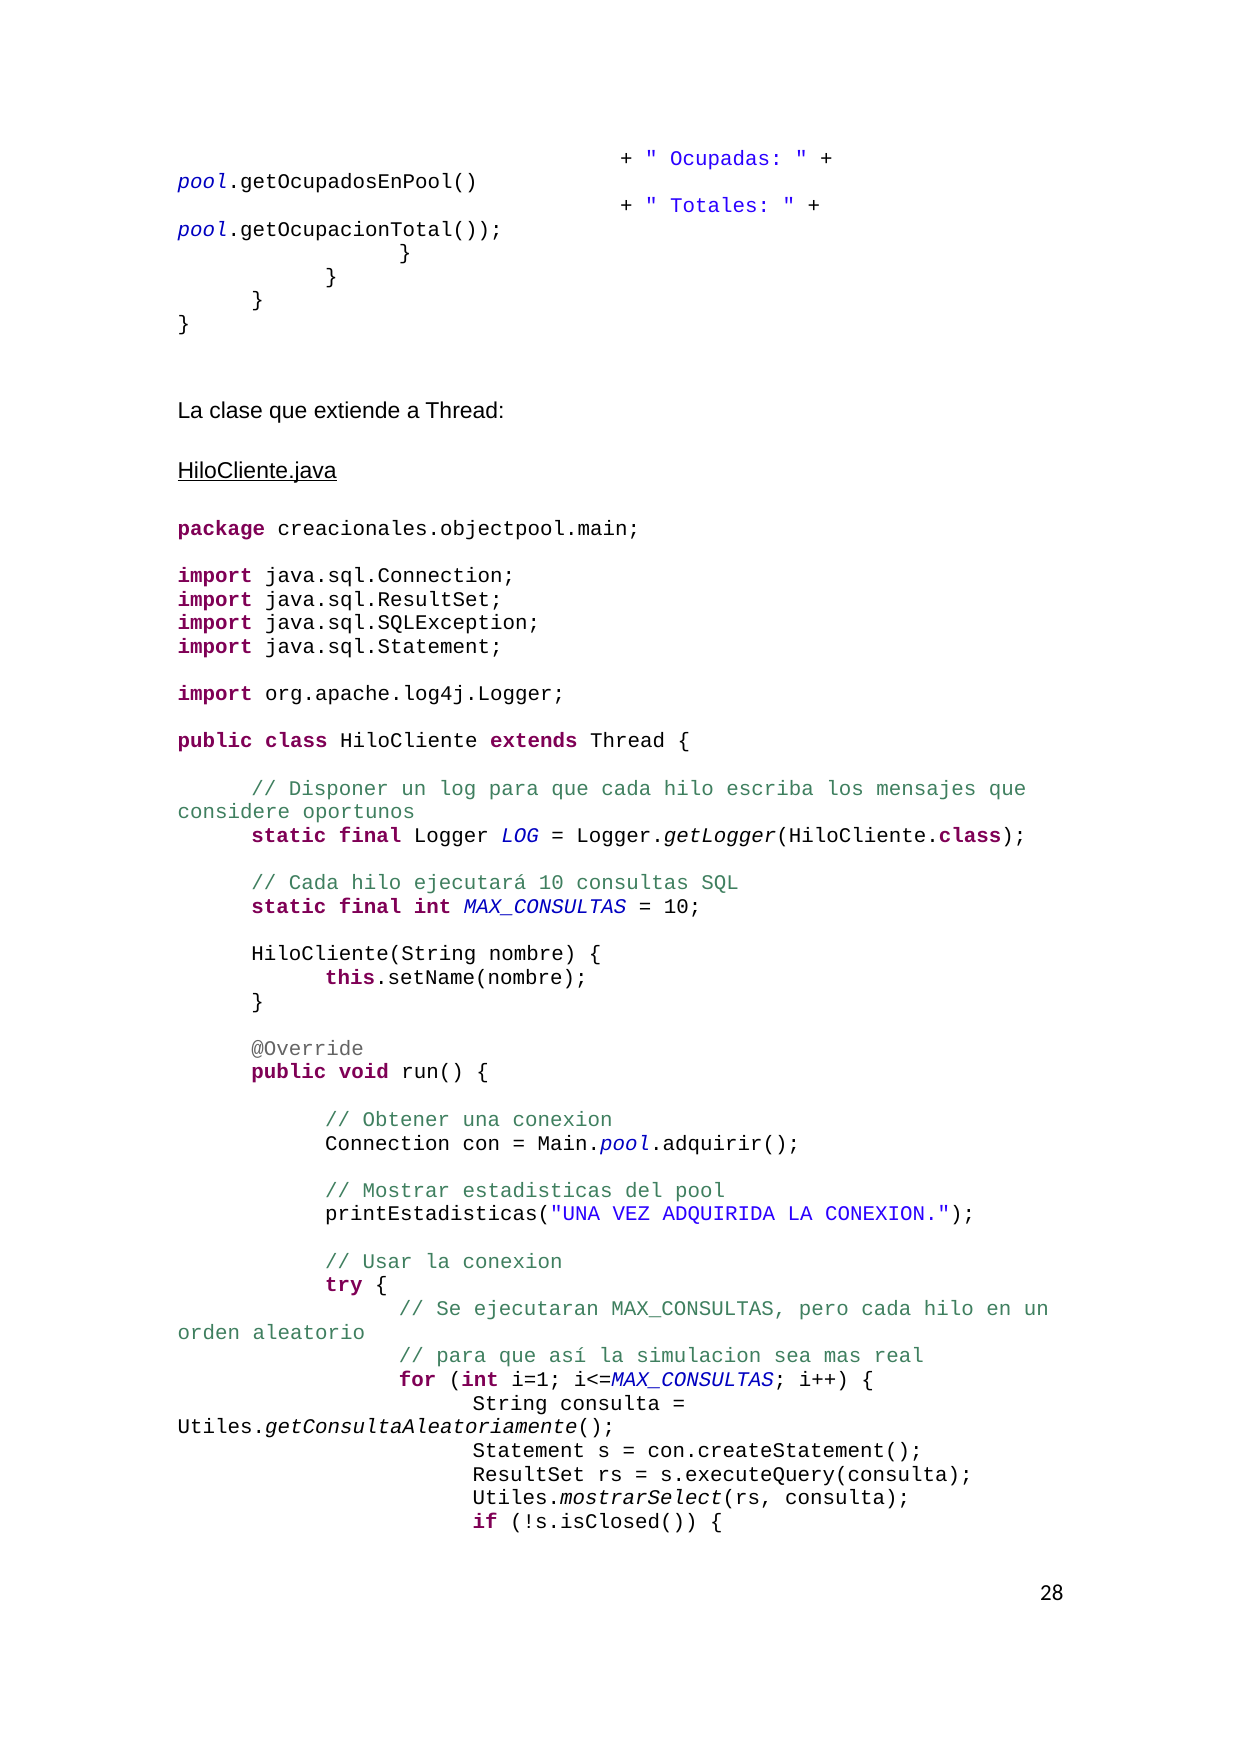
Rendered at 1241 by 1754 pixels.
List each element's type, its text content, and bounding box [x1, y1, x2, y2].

text public class HiloCliente extends Thread { [177, 731, 1063, 754]
text + " Totales: " + pool.getOcupacionTotal()); [177, 195, 1063, 242]
text + " Ocupadas: " + pool.getOcupadosEnPool() [177, 148, 1063, 195]
text // Se ejecutaran MAX_CONSULTAS, pero cada hilo en un orden aleatorio [177, 1298, 1063, 1345]
text } [177, 991, 1063, 1014]
text } [177, 289, 1063, 313]
text @Override [177, 1038, 1063, 1062]
text HiloCliente(String nombre) { [177, 943, 1063, 967]
text // Mostrar estadisticas del pool [177, 1180, 1063, 1203]
text public void run() { [177, 1062, 1063, 1085]
text import org.apache.log4j.Logger; [177, 683, 1063, 707]
text import java.sql.Statement; [177, 636, 1063, 659]
text if (!s.isClosed()) { [177, 1511, 1063, 1534]
text package creacionales.objectpool.main; [177, 518, 1063, 541]
text import java.sql.ResultSet; [177, 589, 1063, 612]
text HiloCliente.java [177, 457, 1063, 484]
text ResultSet rs = s.executeQuery(consulta); [177, 1463, 1063, 1487]
text // Usar la conexion [177, 1251, 1063, 1274]
text Connection con = Main.pool.adquirir(); [177, 1132, 1063, 1156]
text String consulta = Utiles.getConsultaAleatoriamente(); [177, 1393, 1063, 1440]
text this.setName(nombre); [177, 967, 1063, 991]
text printEstadisticas("UNA VEZ ADQUIRIDA LA CONEXION."); [177, 1203, 1063, 1227]
text } [177, 266, 1063, 289]
text for (int i=1; i<=MAX_CONSULTAS; i++) { [177, 1369, 1063, 1393]
text } [177, 242, 1063, 266]
text // Disponer un log para que cada hilo escriba los mensajes que considere oportunos [177, 778, 1063, 825]
text static final Logger LOG = Logger.getLogger(HiloCliente.class); [177, 825, 1063, 849]
text La clase que extiende a Thread: [177, 397, 1063, 423]
text // para que así la simulacion sea mas real [177, 1345, 1063, 1369]
text // Cada hilo ejecutará 10 consultas SQL [177, 872, 1063, 896]
text import java.sql.Connection; [177, 565, 1063, 589]
text static final int MAX_CONSULTAS = 10; [177, 896, 1063, 920]
text Utiles.mostrarSelect(rs, consulta); [177, 1487, 1063, 1511]
text } [177, 313, 1063, 337]
text import java.sql.SQLException; [177, 612, 1063, 636]
text try { [177, 1274, 1063, 1298]
text Statement s = con.createStatement(); [177, 1440, 1063, 1463]
text // Obtener una conexion [177, 1109, 1063, 1132]
